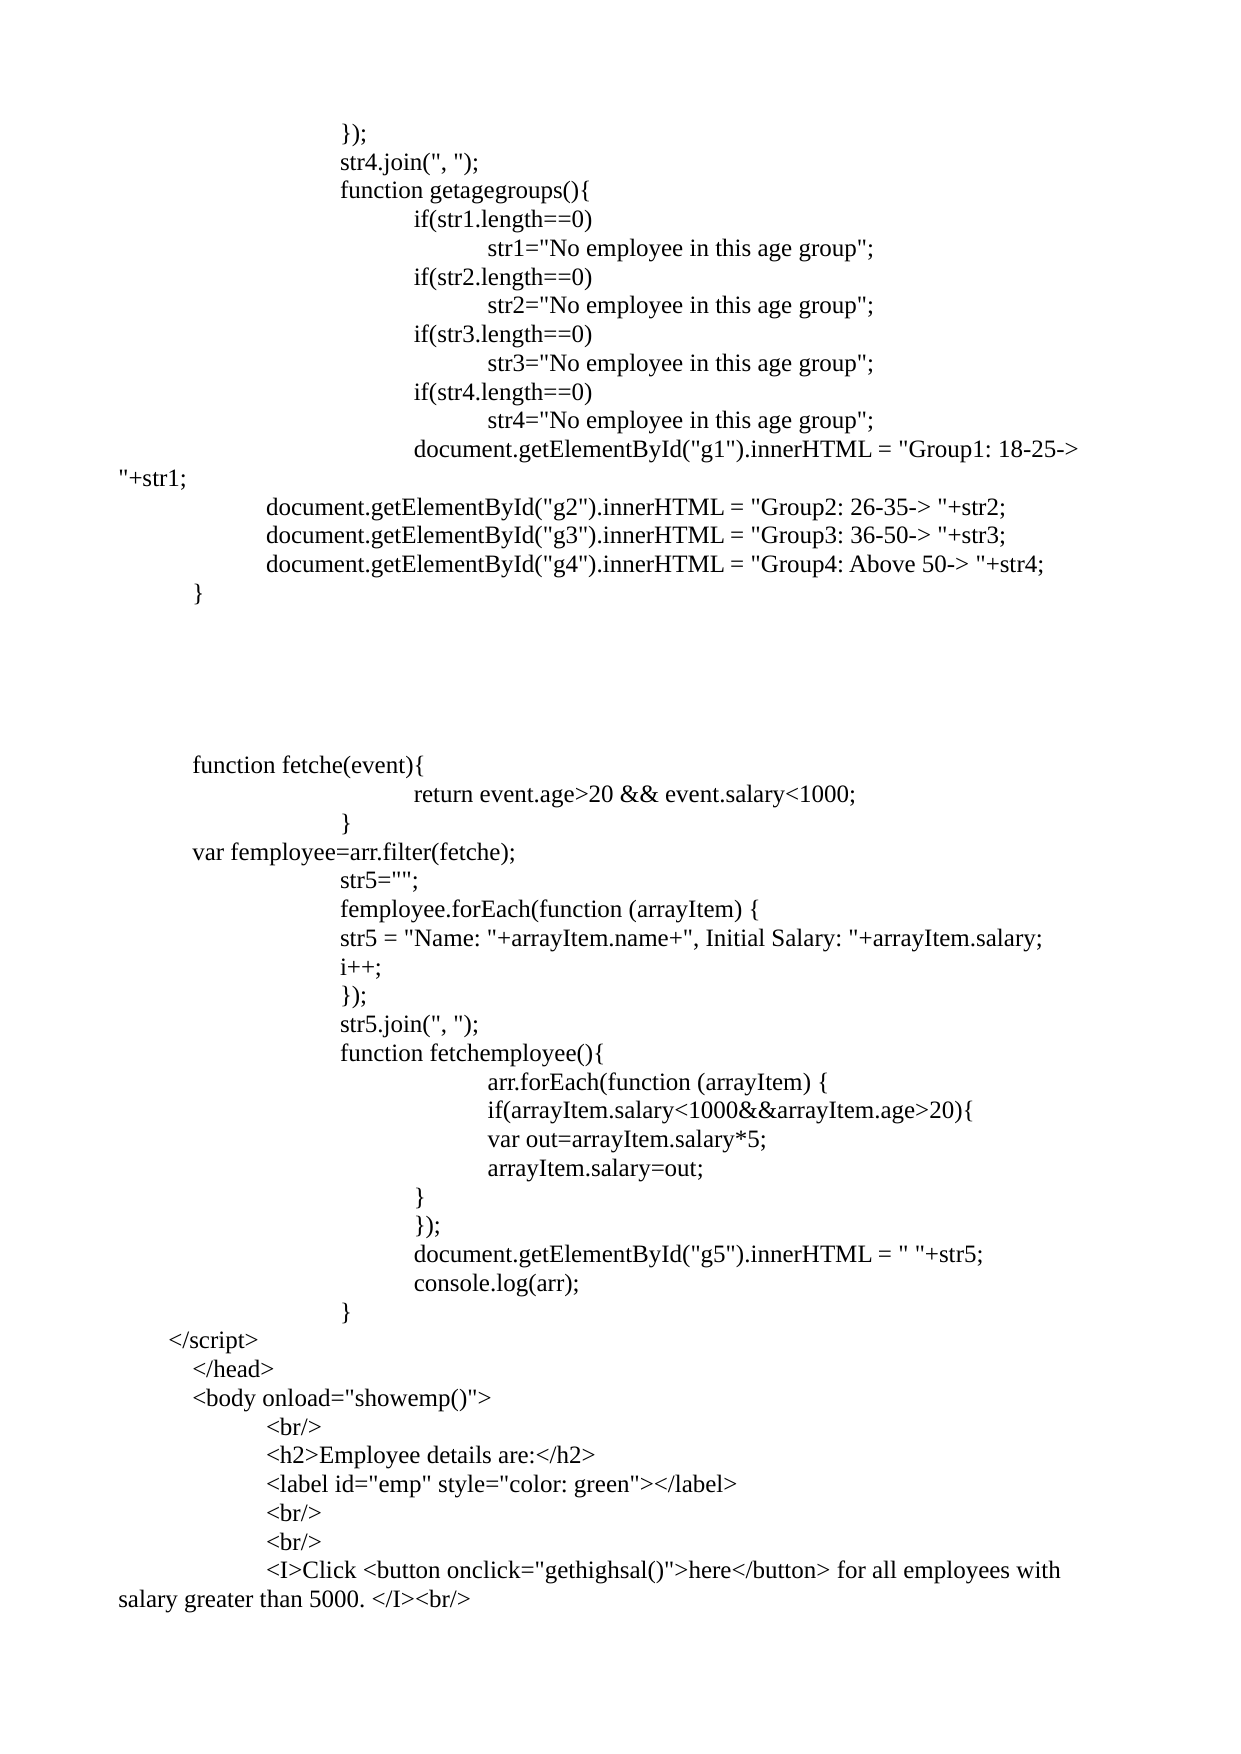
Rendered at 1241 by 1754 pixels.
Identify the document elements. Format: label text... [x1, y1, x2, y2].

text } [118, 1182, 1122, 1211]
text var out=arrayItem.salary*5; [118, 1124, 1122, 1153]
text return event.age>20 && event.salary<1000; [118, 779, 1122, 808]
text document.getElementById("g3").innerHTML = "Group3: 36-50-> "+str3; [118, 521, 1122, 549]
text if(str1.length==0) [118, 204, 1122, 233]
text str1="No employee in this age group"; [118, 233, 1122, 262]
text }); [118, 981, 1122, 1009]
text var femployee=arr.filter(fetche); [118, 837, 1122, 866]
text document.getElementById("g1").innerHTML = "Group1: 18-25-> "+str1; [118, 434, 1122, 492]
text if(str3.length==0) [118, 319, 1122, 348]
text <I>Click <button onclick="gethighsal()">here</button> for all employees with salary greater than 5000. </I><br/> [118, 1556, 1122, 1613]
text str4.join(", "); [118, 147, 1122, 176]
text str5 = "Name: "+arrayItem.name+", Initial Salary: "+arrayItem.salary; [118, 923, 1122, 952]
text <br/> [118, 1412, 1122, 1441]
text <label id="emp" style="color: green"></label> [118, 1469, 1122, 1498]
text function getagegroups(){ [118, 176, 1122, 204]
text } [118, 808, 1122, 837]
text <br/> [118, 1498, 1122, 1527]
text str3="No employee in this age group"; [118, 348, 1122, 377]
text document.getElementById("g2").innerHTML = "Group2: 26-35-> "+str2; [118, 492, 1122, 521]
text <br/> [118, 1527, 1122, 1556]
text <body onload="showemp()"> [118, 1383, 1122, 1412]
text if(str4.length==0) [118, 377, 1122, 406]
text arrayItem.salary=out; [118, 1153, 1122, 1182]
text str4="No employee in this age group"; [118, 406, 1122, 434]
text arr.forEach(function (arrayItem) { [118, 1067, 1122, 1096]
text str5.join(", "); [118, 1009, 1122, 1038]
text i++; [118, 952, 1122, 981]
text document.getElementById("g5").innerHTML = " "+str5; [118, 1239, 1122, 1268]
text }); [118, 118, 1122, 147]
text document.getElementById("g4").innerHTML = "Group4: Above 50-> "+str4; [118, 549, 1122, 578]
text femployee.forEach(function (arrayItem) { [118, 894, 1122, 923]
text function fetche(event){ [118, 751, 1122, 779]
text </script> [118, 1326, 1122, 1354]
text if(arrayItem.salary<1000&&arrayItem.age>20){ [118, 1096, 1122, 1124]
text console.log(arr); [118, 1268, 1122, 1297]
text </head> [118, 1354, 1122, 1383]
text } [118, 1297, 1122, 1326]
text function fetchemployee(){ [118, 1038, 1122, 1067]
text } [118, 578, 1122, 607]
text str2="No employee in this age group"; [118, 291, 1122, 319]
text }); [118, 1211, 1122, 1239]
text if(str2.length==0) [118, 262, 1122, 291]
text <h2>Employee details are:</h2> [118, 1441, 1122, 1469]
text str5=""; [118, 866, 1122, 894]
